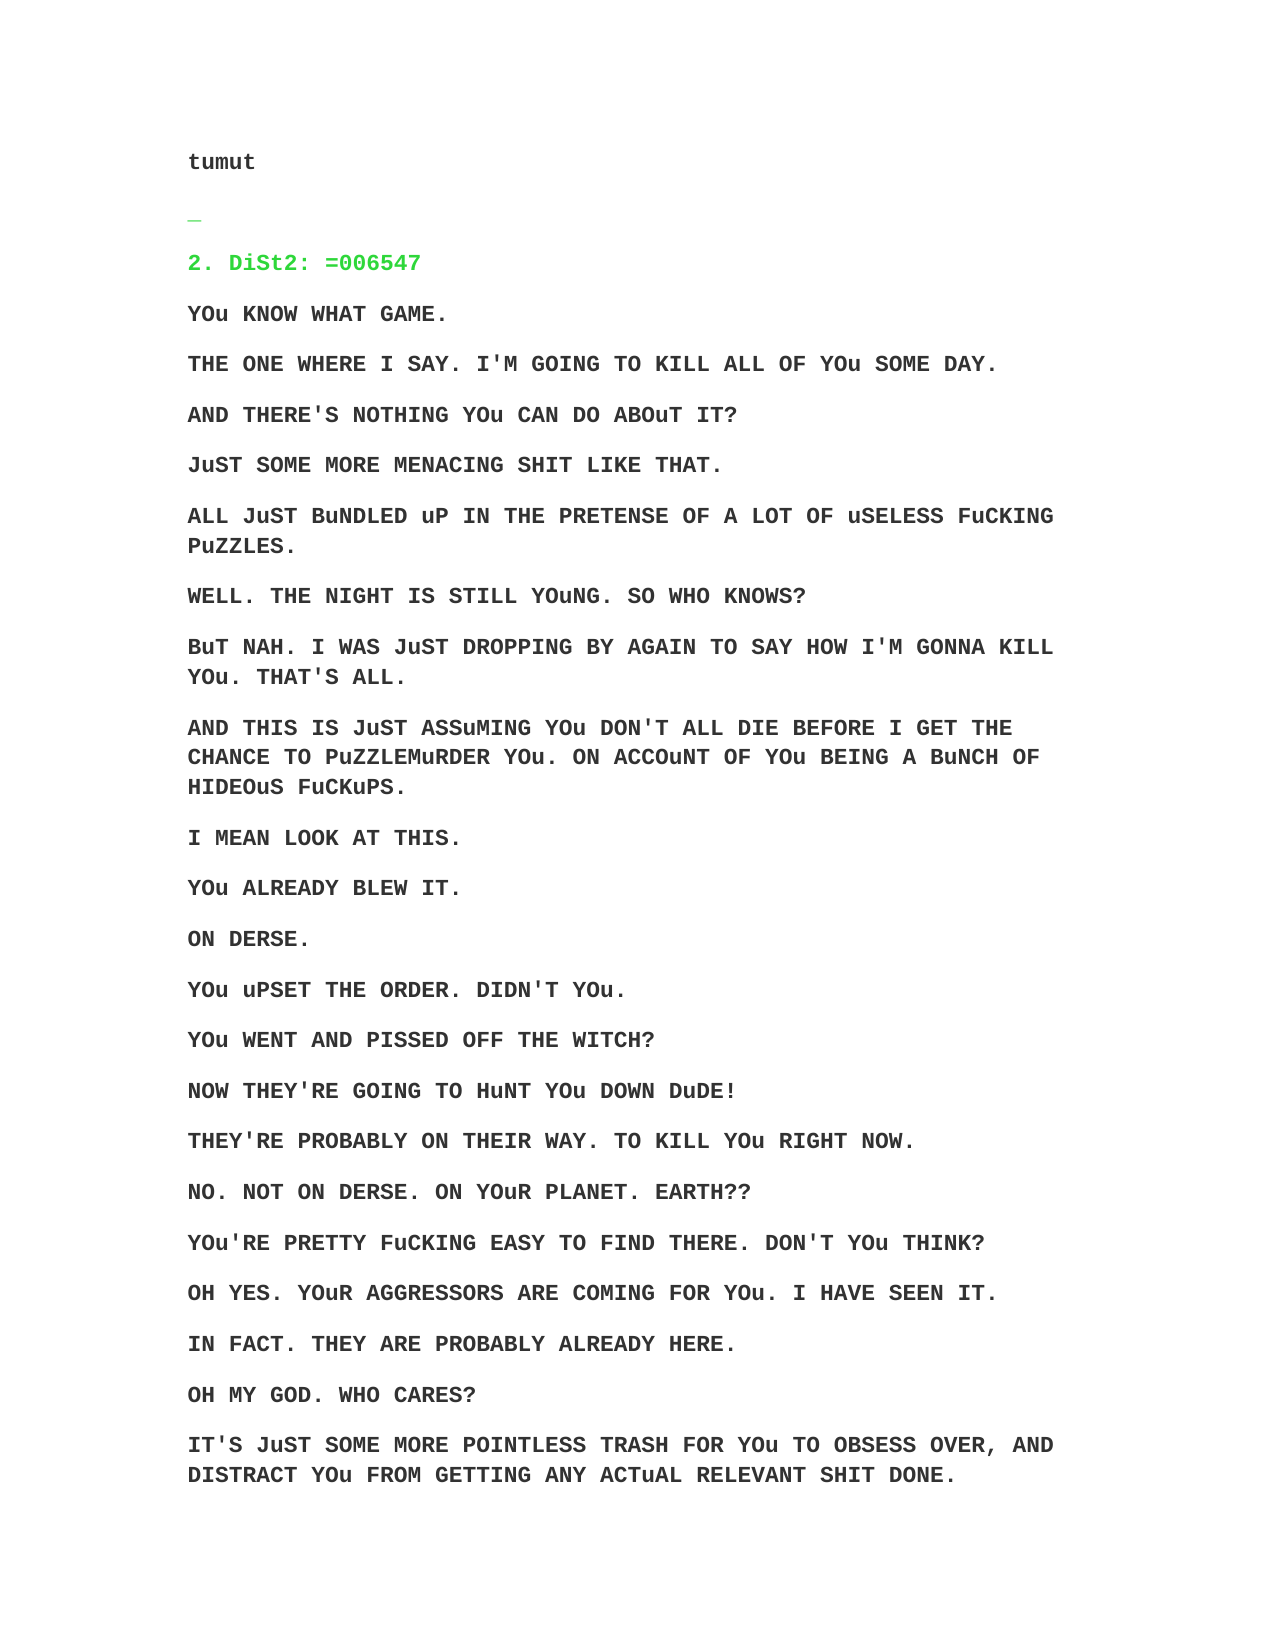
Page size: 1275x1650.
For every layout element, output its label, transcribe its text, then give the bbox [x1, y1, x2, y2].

text THEY'RE PROBABLY ON THEIR WAY. TO KILL YOu RIGHT NOW. [187, 1130, 1087, 1156]
text AND THERE'S NOTHING YOu CAN DO ABOuT IT? [187, 403, 1087, 429]
text NOW THEY'RE GOING TO HuNT YOu DOWN DuDE! [187, 1079, 1087, 1105]
text JuST SOME MORE MENACING SHIT LIKE THAT. [187, 454, 1087, 480]
text OH YES. YOuR AGGRESSORS ARE COMING FOR YOu. I HAVE SEEN IT. [187, 1282, 1087, 1308]
text ON DERSE. [187, 927, 1087, 953]
text YOu'RE PRETTY FuCKING EASY TO FIND THERE. DON'T YOu THINK? [187, 1231, 1087, 1257]
text YOu uPSET THE ORDER. DIDN'T YOu. [187, 978, 1087, 1004]
text AND THIS IS JuST ASSuMING YOu DON'T ALL DIE BEFORE I GET THE CHANCE TO PuZZLEMuRDER YOu. ON ACCOuNT OF YOu BEING A BuNCH OF HIDEOuS FuCKuPS. [187, 716, 1087, 801]
text 2. DiSt2: =006547 [187, 251, 1087, 277]
text IN FACT. THEY ARE PROBABLY ALREADY HERE. [187, 1332, 1087, 1358]
text YOu KNOW WHAT GAME. [187, 302, 1087, 328]
text OH MY GOD. WHO CARES? [187, 1383, 1087, 1409]
text WELL. THE NIGHT IS STILL YOuNG. SO WHO KNOWS? [187, 585, 1087, 611]
text ALL JuST BuNDLED uP IN THE PRETENSE OF A LOT OF uSELESS FuCKING PuZZLES. [187, 504, 1087, 560]
text NO. NOT ON DERSE. ON YOuR PLANET. EARTH?? [187, 1180, 1087, 1206]
text YOu ALREADY BLEW IT. [187, 877, 1087, 903]
text I MEAN LOOK AT THIS. [187, 826, 1087, 852]
text YOu WENT AND PISSED OFF THE WITCH? [187, 1028, 1087, 1054]
text IT'S JuST SOME MORE POINTLESS TRASH FOR YOu TO OBSESS OVER, AND DISTRACT YOu FROM GETTING ANY ACTuAL RELEVANT SHIT DONE. [187, 1433, 1087, 1489]
text _ [187, 201, 1087, 227]
text THE ONE WHERE I SAY. I'M GOING TO KILL ALL OF YOu SOME DAY. [187, 352, 1087, 378]
text BuT NAH. I WAS JuST DROPPING BY AGAIN TO SAY HOW I'M GONNA KILL YOu. THAT'S ALL. [187, 635, 1087, 691]
text tumut [187, 150, 1087, 176]
